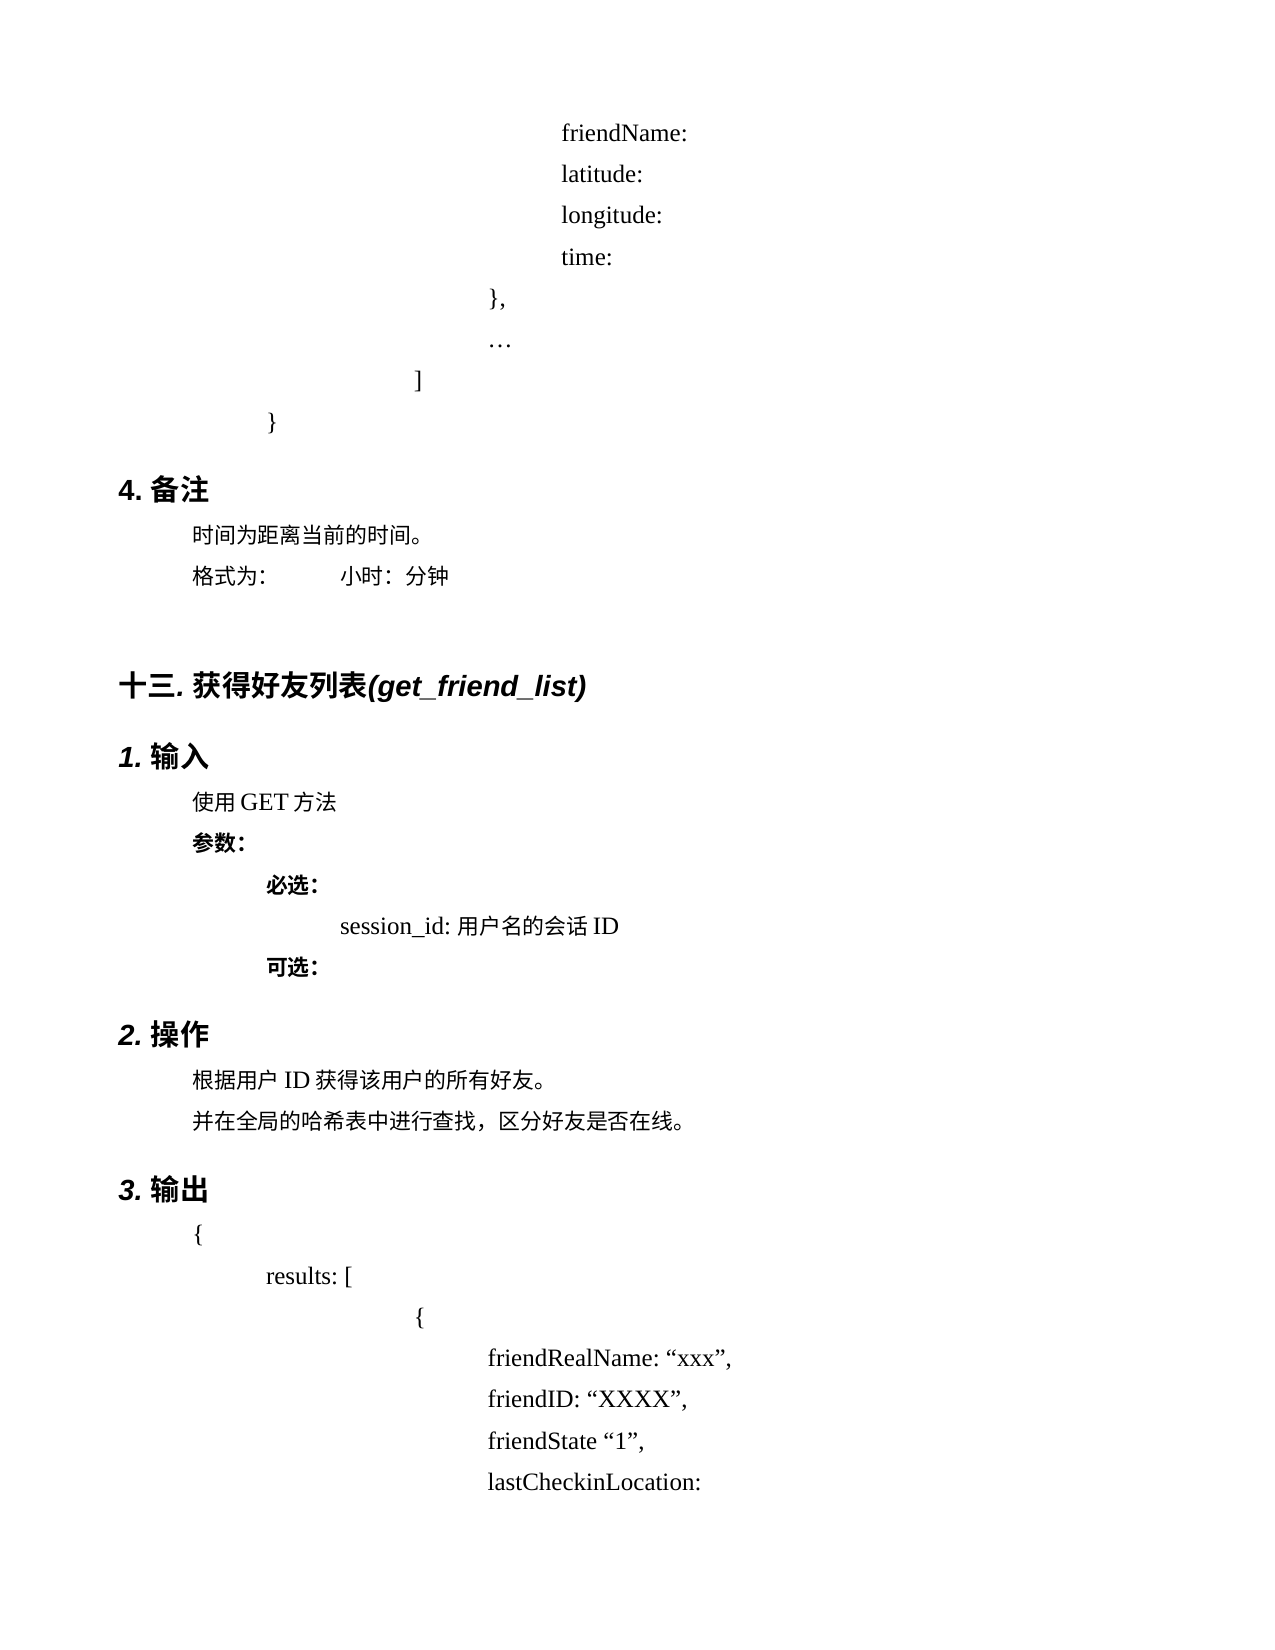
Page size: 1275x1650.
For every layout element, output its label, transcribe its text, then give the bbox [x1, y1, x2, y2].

text 并在全局的哈希表中进行查找，区分好友是否在线。 [118, 1106, 1157, 1135]
text friendID: “XXXX”, [118, 1384, 1157, 1413]
text 必选： [118, 870, 1157, 898]
text friendState “1”, [118, 1426, 1157, 1454]
text ] [118, 366, 1157, 394]
text session_id: 用户名的会话ID [118, 911, 1157, 940]
text 使用GET方法 [118, 787, 1157, 816]
subtitle 3. 输出 [118, 1173, 1157, 1207]
text latitude: [118, 159, 1157, 188]
text friendName: [118, 118, 1157, 147]
subtitle 十三. 获得好友列表(get_friend_list) [118, 669, 1157, 703]
subtitle 1. 输入 [118, 740, 1157, 775]
subtitle 2. 操作 [118, 1018, 1157, 1053]
text results: [ [118, 1261, 1157, 1289]
text 根据用户ID获得该用户的所有好友。 [118, 1065, 1157, 1094]
text longitude: [118, 201, 1157, 229]
text { [118, 1219, 1157, 1248]
text }, [118, 283, 1157, 312]
text { [118, 1302, 1157, 1331]
text … [118, 324, 1157, 353]
text 时间为距离当前的时间。 [118, 520, 1157, 549]
text time: [118, 242, 1157, 271]
subtitle 4. 备注 [118, 473, 1157, 507]
text friendRealName: “xxx”, [118, 1343, 1157, 1372]
text 参数： [118, 828, 1157, 857]
text 格式为： 小时：分钟 [118, 561, 1157, 590]
text 可选： [118, 952, 1157, 981]
text } [118, 407, 1157, 436]
text lastCheckinLocation: [118, 1467, 1157, 1496]
